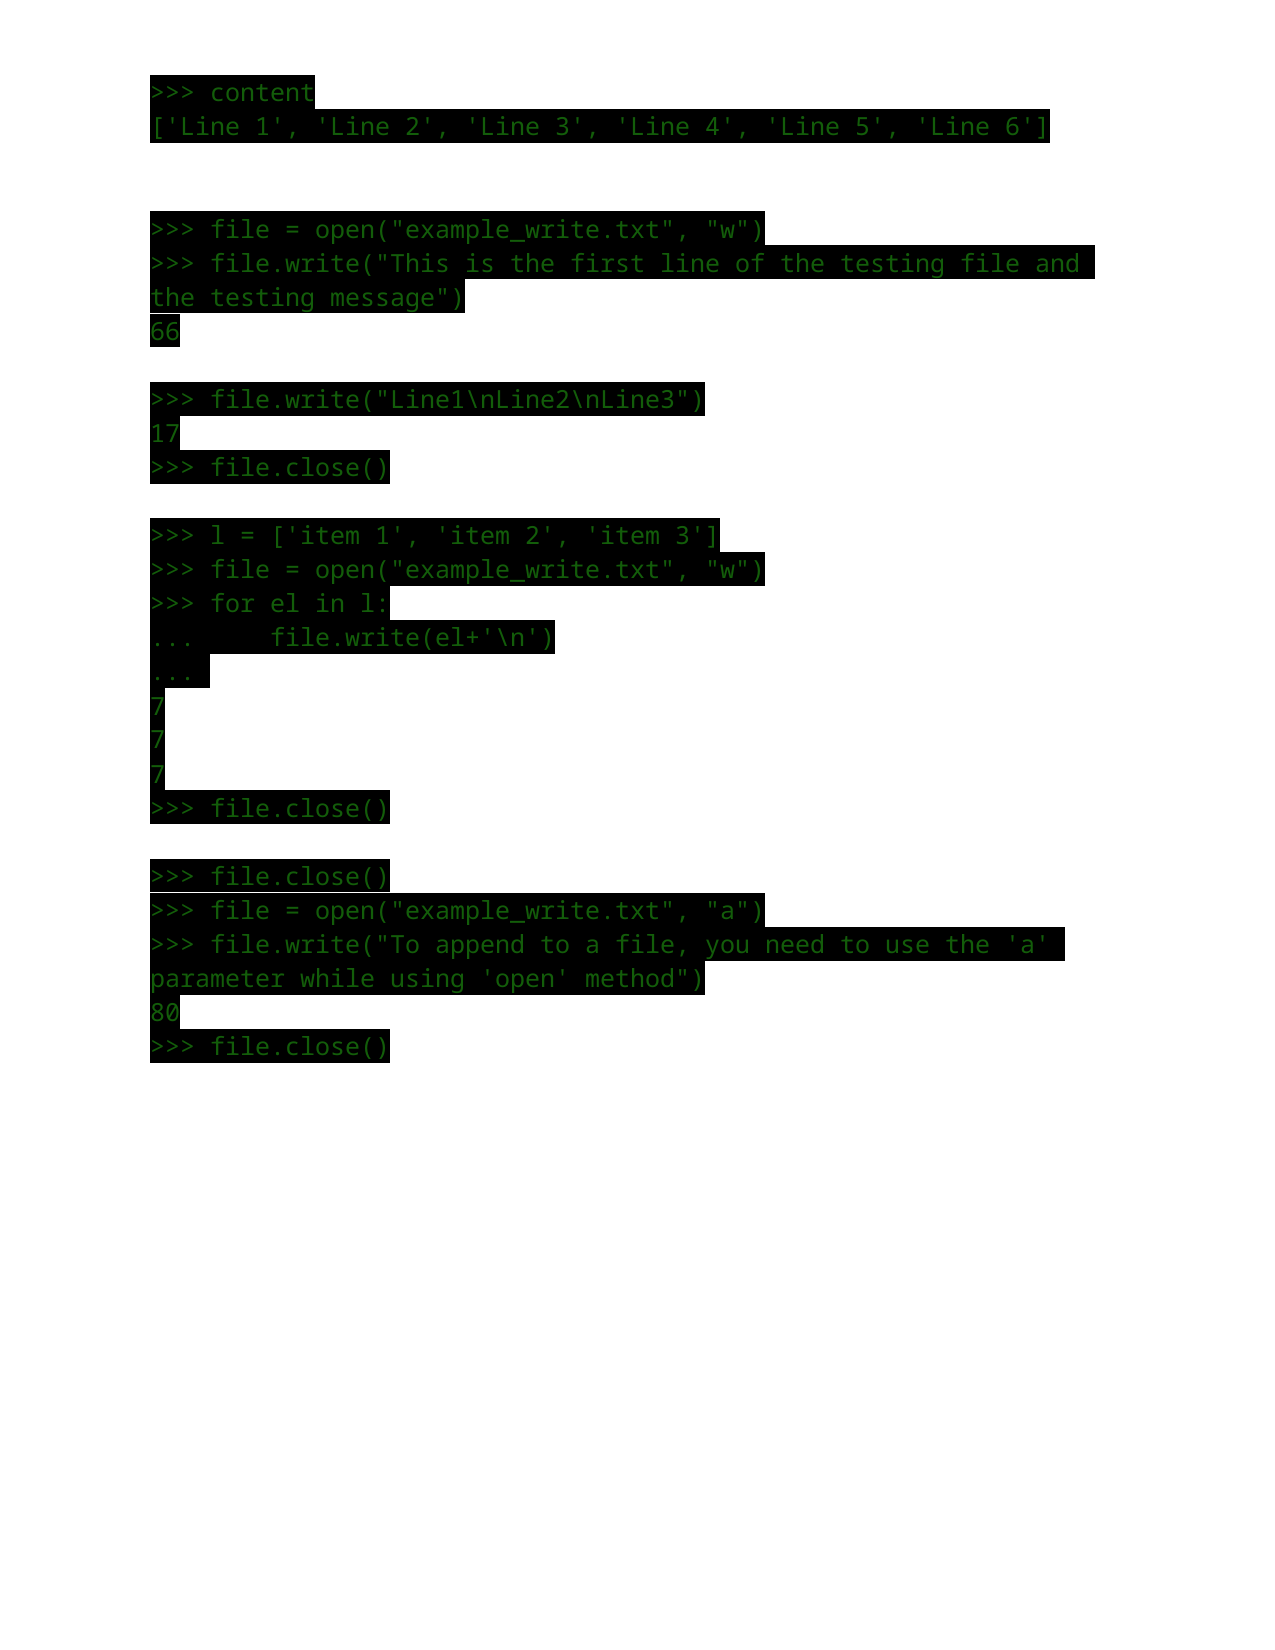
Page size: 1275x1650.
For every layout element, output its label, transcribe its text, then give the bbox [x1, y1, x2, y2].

text >>> file.write("This is the first line of the testing file and the testing message") [150, 245, 1125, 313]
text >>> file.write("Line1\nLine2\nLine3") [150, 382, 1125, 416]
text 80 [150, 995, 1125, 1029]
text >>> for el in l: [150, 586, 1125, 620]
text ... file.write(el+'\n') [150, 620, 1125, 654]
text >>> file.close() [150, 790, 1125, 824]
text 7 [150, 722, 1125, 756]
text 17 [150, 416, 1125, 450]
text 7 [150, 756, 1125, 790]
text 7 [150, 688, 1125, 722]
text >>> content [150, 75, 1125, 109]
text ... [150, 654, 1125, 688]
text >>> file.write("To append to a file, you need to use the 'a' parameter while using 'open' method") [150, 927, 1125, 995]
text >>> l = ['item 1', 'item 2', 'item 3'] [150, 518, 1125, 552]
text >>> file = open("example_write.txt", "w") [150, 552, 1125, 586]
text >>> file.close() [150, 1029, 1125, 1063]
text 66 [150, 313, 1125, 347]
text >>> file = open("example_write.txt", "a") [150, 892, 1125, 927]
text ['Line 1', 'Line 2', 'Line 3', 'Line 4', 'Line 5', 'Line 6'] [150, 109, 1125, 143]
text >>> file = open("example_write.txt", "w") [150, 211, 1125, 245]
text >>> file.close() [150, 450, 1125, 484]
text >>> file.close() [150, 858, 1125, 892]
